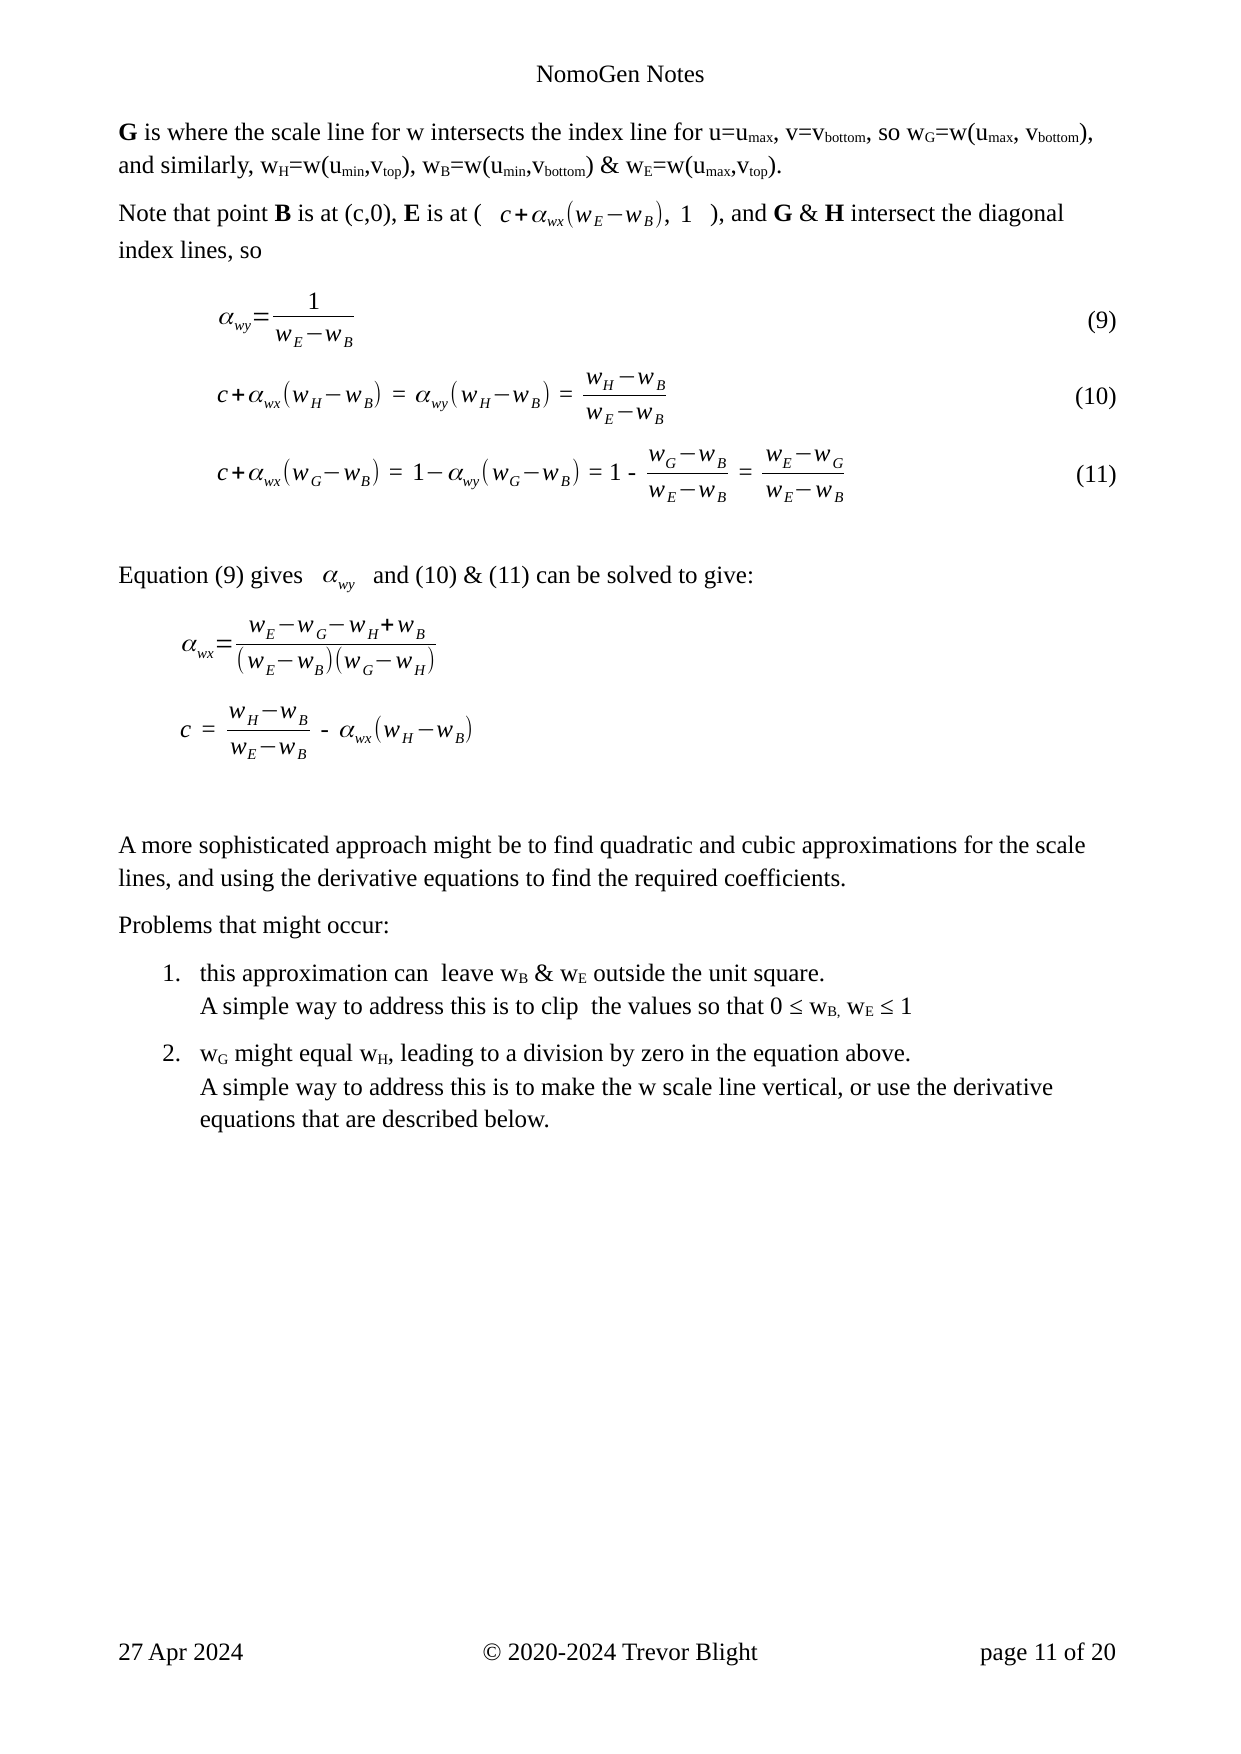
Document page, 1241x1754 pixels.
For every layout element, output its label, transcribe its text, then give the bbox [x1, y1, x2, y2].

text A more sophisticated approach might be to find quadratic and cubic approximations for the scale lines, and using the derivative equations to find the required coefficients. [118, 830, 1122, 891]
text G is where the scale line for w intersects the index line for u=umax, v=vbottom, so wG=w(umax, vbottom), and similarly, wH=w(umin,vtop), wB=w(umin,vbottom) & wE=w(umax,vtop). [118, 117, 1122, 179]
table_header (9) [1010, 282, 1122, 356]
table_header [118, 434, 1010, 512]
table_header (10) [1010, 356, 1122, 434]
table_header (11) [1010, 434, 1122, 512]
text Problems that might occur: [118, 910, 1122, 939]
list wG might equal wH, leading to a division by zero in the equation above. A simple way to address this is to make the w scale line vertical, or use the derivative equations that are described below. [162, 1038, 1122, 1265]
list this approximation can leave wB & wE outside the unit square. A simple way to address this is to clip the values so that 0 ≤ wB, wE ≤ 1 [162, 958, 1122, 1020]
text Equation (9) givesand (10) & (11) can be solved to give: [118, 560, 1122, 592]
text Note that point B is at (c,0), E is at (), and G & H intersect the diagonal index lines, so [118, 198, 1122, 263]
table_header [118, 282, 1010, 356]
table_header [118, 356, 1010, 434]
